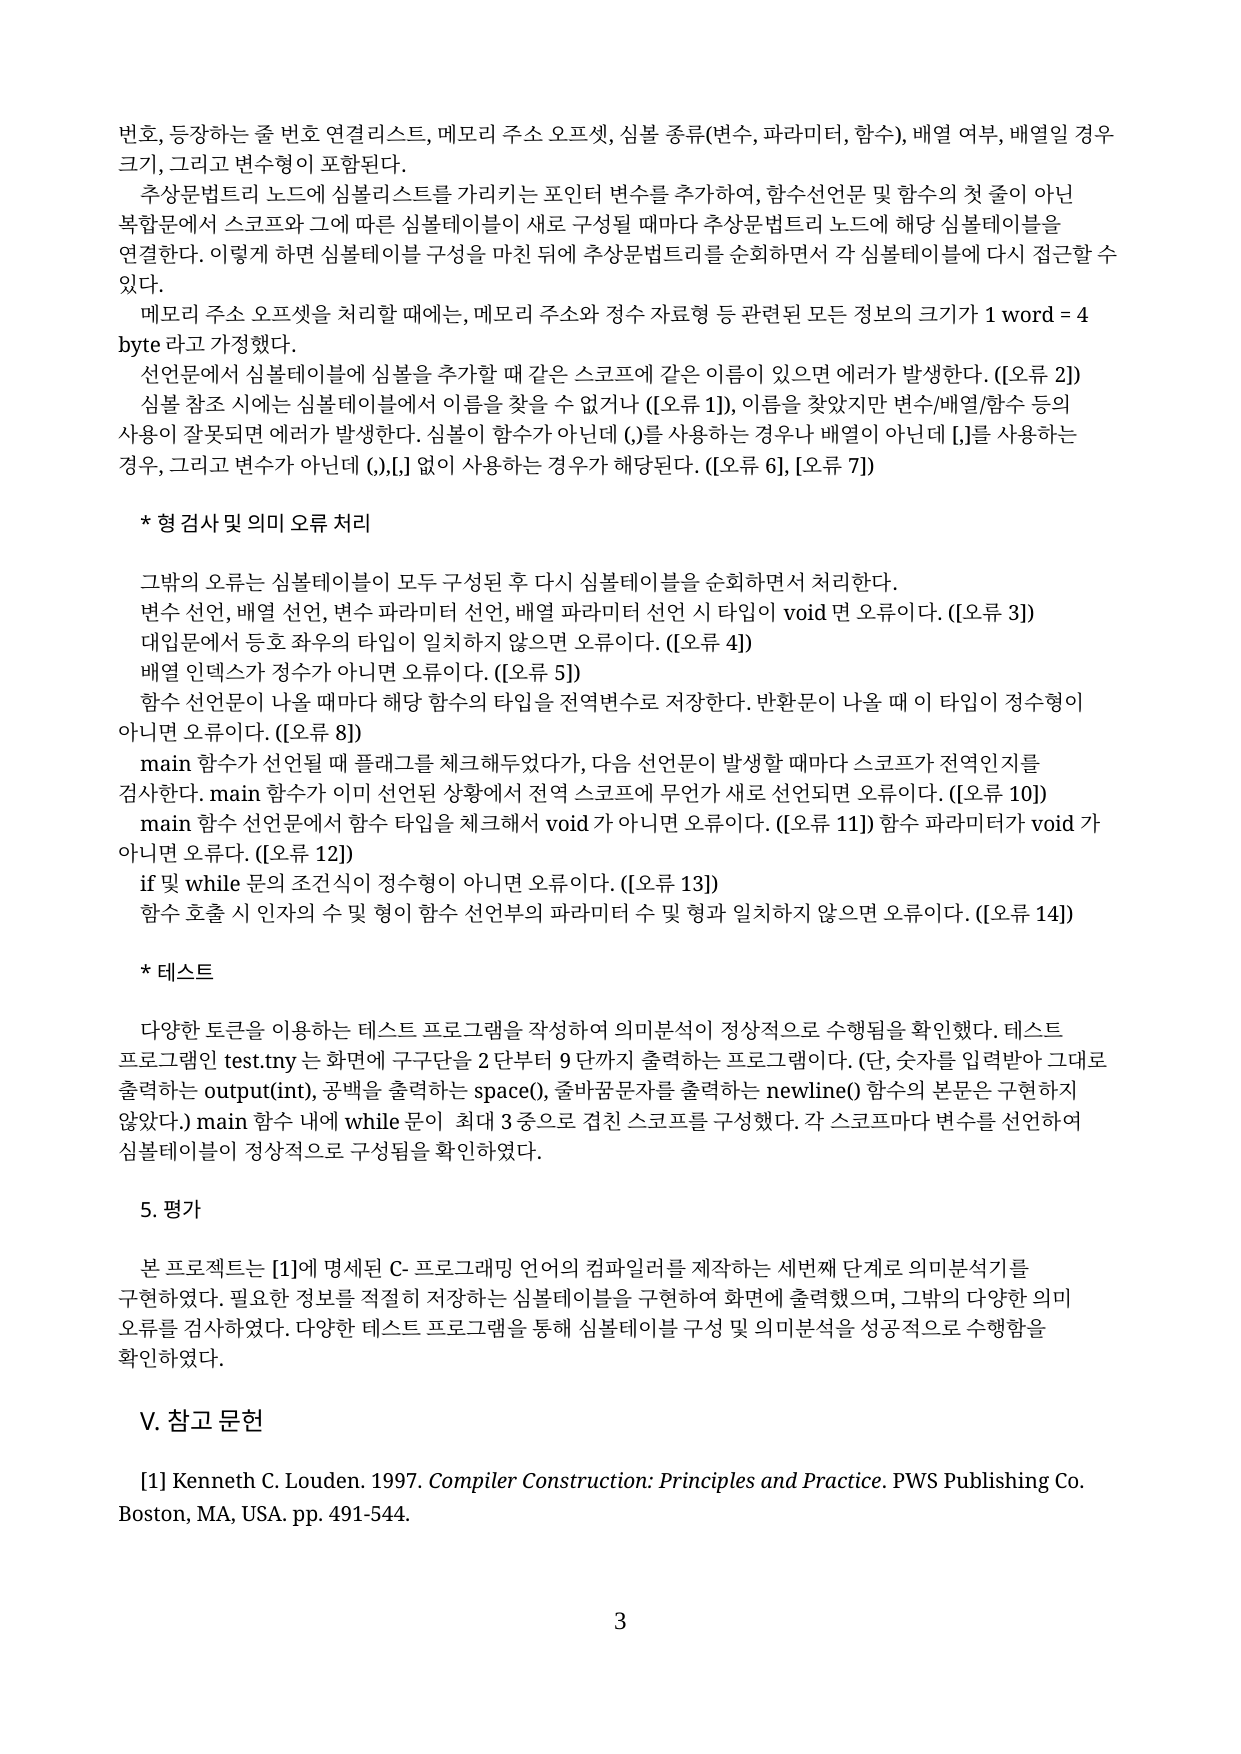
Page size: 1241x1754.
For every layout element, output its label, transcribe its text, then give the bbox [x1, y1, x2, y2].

text 메모리 주소 오프셋을 처리할 때에는, 메모리 주소와 정수 자료형 등 관련된 모든 정보의 크기가 1 word = 4 byte라고 가정했다. [118, 298, 1122, 359]
text 변수 선언, 배열 선언, 변수 파라미터 선언, 배열 파라미터 선언 시 타입이 void면 오류이다. ([오류 3]) [118, 596, 1122, 627]
text 심볼 참조 시에는 심볼테이블에서 이름을 찾을 수 없거나 ([오류1]), 이름을 찾았지만 변수/배열/함수 등의 사용이 잘못되면 에러가 발생한다. 심볼이 함수가 아닌데 (,)를 사용하는 경우나 배열이 아닌데 [,]를 사용하는 경우, 그리고 변수가 아닌데 (,),[,] 없이 사용하는 경우가 해당된다. ([오류 6], [오류 7]) [118, 389, 1122, 479]
text main 함수가 선언될 때 플래그를 체크해두었다가, 다음 선언문이 발생할 때마다 스코프가 전역인지를 검사한다. main 함수가 이미 선언된 상황에서 전역 스코프에 무언가 새로 선언되면 오류이다. ([오류 10]) [118, 747, 1122, 807]
text main 함수 선언문에서 함수 타입을 체크해서 void가 아니면 오류이다. ([오류 11]) 함수 파라미터가 void 가 아니면 오류다. ([오류 12]) [118, 807, 1122, 867]
text 추상문법트리 노드에 심볼리스트를 가리키는 포인터 변수를 추가하여, 함수선언문 및 함수의 첫 줄이 아닌 복합문에서 스코프와 그에 따른 심볼테이블이 새로 구성될 때마다 추상문법트리 노드에 해당 심볼테이블을 연결한다. 이렇게 하면 심볼테이블 구성을 마친 뒤에 추상문법트리를 순회하면서 각 심볼테이블에 다시 접근할 수 있다. [118, 178, 1122, 298]
text 배열 인덱스가 정수가 아니면 오류이다. ([오류 5]) [118, 657, 1122, 687]
text V. 참고 문헌 [118, 1401, 1122, 1438]
text if 및 while 문의 조건식이 정수형이 아니면 오류이다. ([오류 13]) [118, 867, 1122, 897]
text 본 프로젝트는 [1]에 명세된 C- 프로그래밍 언어의 컴파일러를 제작하는 세번째 단계로 의미분석기를 구현하였다. 필요한 정보를 적절히 저장하는 심볼테이블을 구현하여 화면에 출력했으며, 그밖의 다양한 의미 오류를 검사하였다. 다양한 테스트 프로그램을 통해 심볼테이블 구성 및 의미분석을 성공적으로 수행함을 확인하였다. [118, 1252, 1122, 1373]
text 다양한 토큰을 이용하는 테스트 프로그램을 작성하여 의미분석이 정상적으로 수행됨을 확인했다. 테스트 프로그램인 test.tny는 화면에 구구단을 2단부터 9단까지 출력하는 프로그램이다. (단, 숫자를 입력받아 그대로 출력하는 output(int), 공백을 출력하는 space(), 줄바꿈문자를 출력하는 newline() 함수의 본문은 구현하지 않았다.) main 함수 내에 while문이 최대 3중으로 겹친 스코프를 구성했다. 각 스코프마다 변수를 선언하여 심볼테이블이 정상적으로 구성됨을 확인하였다. [118, 1015, 1122, 1165]
text 선언문에서 심볼테이블에 심볼을 추가할 때 같은 스코프에 같은 이름이 있으면 에러가 발생한다. ([오류 2]) [118, 359, 1122, 389]
text [1] Kenneth C. Louden. 1997. Compiler Construction: Principles and Practice. PWS Publishing Co. Boston, MA, USA. pp. 491-544. [118, 1466, 1122, 1527]
text 번호, 등장하는 줄 번호 연결리스트, 메모리 주소 오프셋, 심볼 종류(변수, 파라미터, 함수), 배열 여부, 배열일 경우 크기, 그리고 변수형이 포함된다. [118, 118, 1122, 178]
text 대입문에서 등호 좌우의 타입이 일치하지 않으면 오류이다. ([오류 4]) [118, 627, 1122, 657]
text 그밖의 오류는 심볼테이블이 모두 구성된 후 다시 심볼테이블을 순회하면서 처리한다. [118, 566, 1122, 596]
text * 테스트 [118, 956, 1122, 986]
text * 형 검사 및 의미 오류 처리 [118, 508, 1122, 538]
text 함수 호출 시 인자의 수 및 형이 함수 선언부의 파라미터 수 및 형과 일치하지 않으면 오류이다. ([오류 14]) [118, 897, 1122, 928]
text 5. 평가 [118, 1194, 1122, 1224]
text 함수 선언문이 나올 때마다 해당 함수의 타입을 전역변수로 저장한다. 반환문이 나올 때 이 타입이 정수형이 아니면 오류이다. ([오류 8]) [118, 687, 1122, 747]
